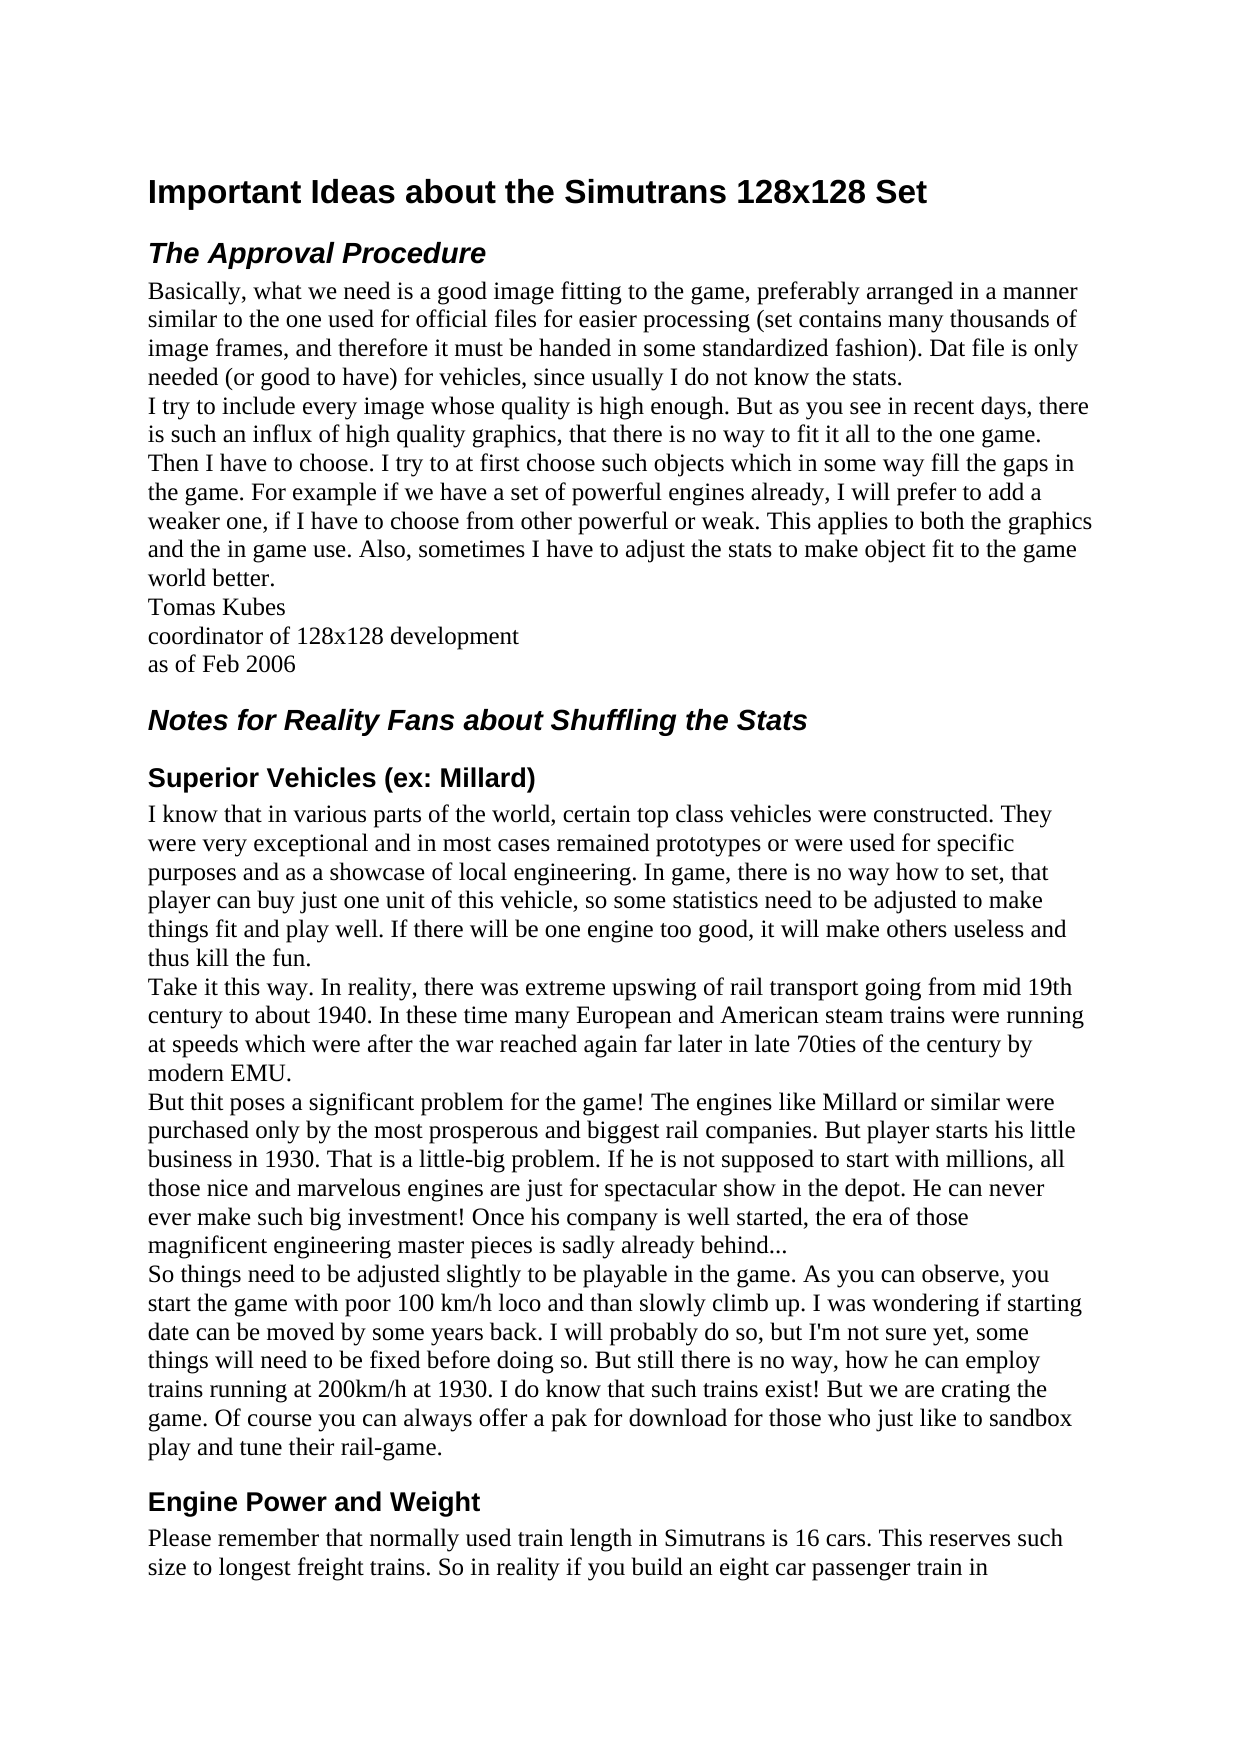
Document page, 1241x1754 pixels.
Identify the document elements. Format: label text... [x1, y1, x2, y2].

text But thit poses a significant problem for the game! The engines like Millard or similar were purchased only by the most prosperous and biggest rail companies. But player starts his little business in 1930. That is a little-big problem. If he is not supposed to start with millions, all those nice and marvelous engines are just for spectacular show in the depot. He can never ever make such big investment! Once his company is well started, the era of those magnificent engineering master pieces is sadly already behind... [148, 1087, 1092, 1259]
text coordinator of 128x128 development [148, 621, 1092, 649]
subtitle Superior Vehicles (ex: Millard) [148, 762, 1092, 793]
text as of Feb 2006 [148, 649, 1092, 678]
text Take it this way. In reality, there was extreme upswing of rail transport going from mid 19th century to about 1940. In these time many European and American steam trains were running at speeds which were after the war reached again far later in late 70ties of the century by modern EMU. [148, 972, 1092, 1087]
subtitle Engine Power and Weight [148, 1486, 1092, 1517]
subtitle Important Ideas about the Simutrans 128x128 Set [148, 173, 1092, 211]
text I know that in various parts of the world, certain top class vehicles were constructed. They were very exceptional and in most cases remained prototypes or were used for specific purposes and as a showcase of local engineering. In game, there is no way how to set, that player can buy just one unit of this vehicle, so some statistics need to be adjusted to make things fit and play well. If there will be one engine too good, it will make others useless and thus kill the fun. [148, 799, 1092, 972]
text So things need to be adjusted slightly to be playable in the game. As you can observe, you start the game with poor 100 km/h loco and than slowly climb up. I was wondering if starting date can be moved by some years back. I will probably do so, but I'm not sure yet, some things will need to be fixed before doing so. But still there is no way, how he can employ trains running at 200km/h at 1930. I do know that such trains exist! But we are crating the game. Of course you can always offer a pak for download for those who just like to sandbox play and tune their rail-game. [148, 1259, 1092, 1461]
text I try to include every image whose quality is high enough. But as you see in recent days, there is such an influx of high quality graphics, that there is no way to fit it all to the one game. Then I have to choose. I try to at first choose such objects which in some way fill the gaps in the game. For example if we have a set of powerful engines already, I will prefer to add a weaker one, if I have to choose from other powerful or weak. This applies to both the graphics and the in game use. Also, sometimes I have to adjust the stats to make object fit to the game world better. [148, 391, 1092, 592]
text Basically, what we need is a good image fitting to the game, preferably arranged in a manner similar to the one used for official files for easier processing (set contains many thousands of image frames, and therefore it must be handed in some standardized fashion). Dat file is only needed (or good to have) for vehicles, since usually I do not know the stats. [148, 276, 1092, 391]
subtitle The Approval Procedure [148, 236, 1092, 269]
text Tomas Kubes [148, 592, 1092, 621]
subtitle Notes for Reality Fans about Shuffling the Stats [148, 703, 1092, 737]
text Please remember that normally used train length in Simutrans is 16 cars. This reserves such size to longest freight trains. So in reality if you build an eight car passenger train in [148, 1523, 1092, 1581]
